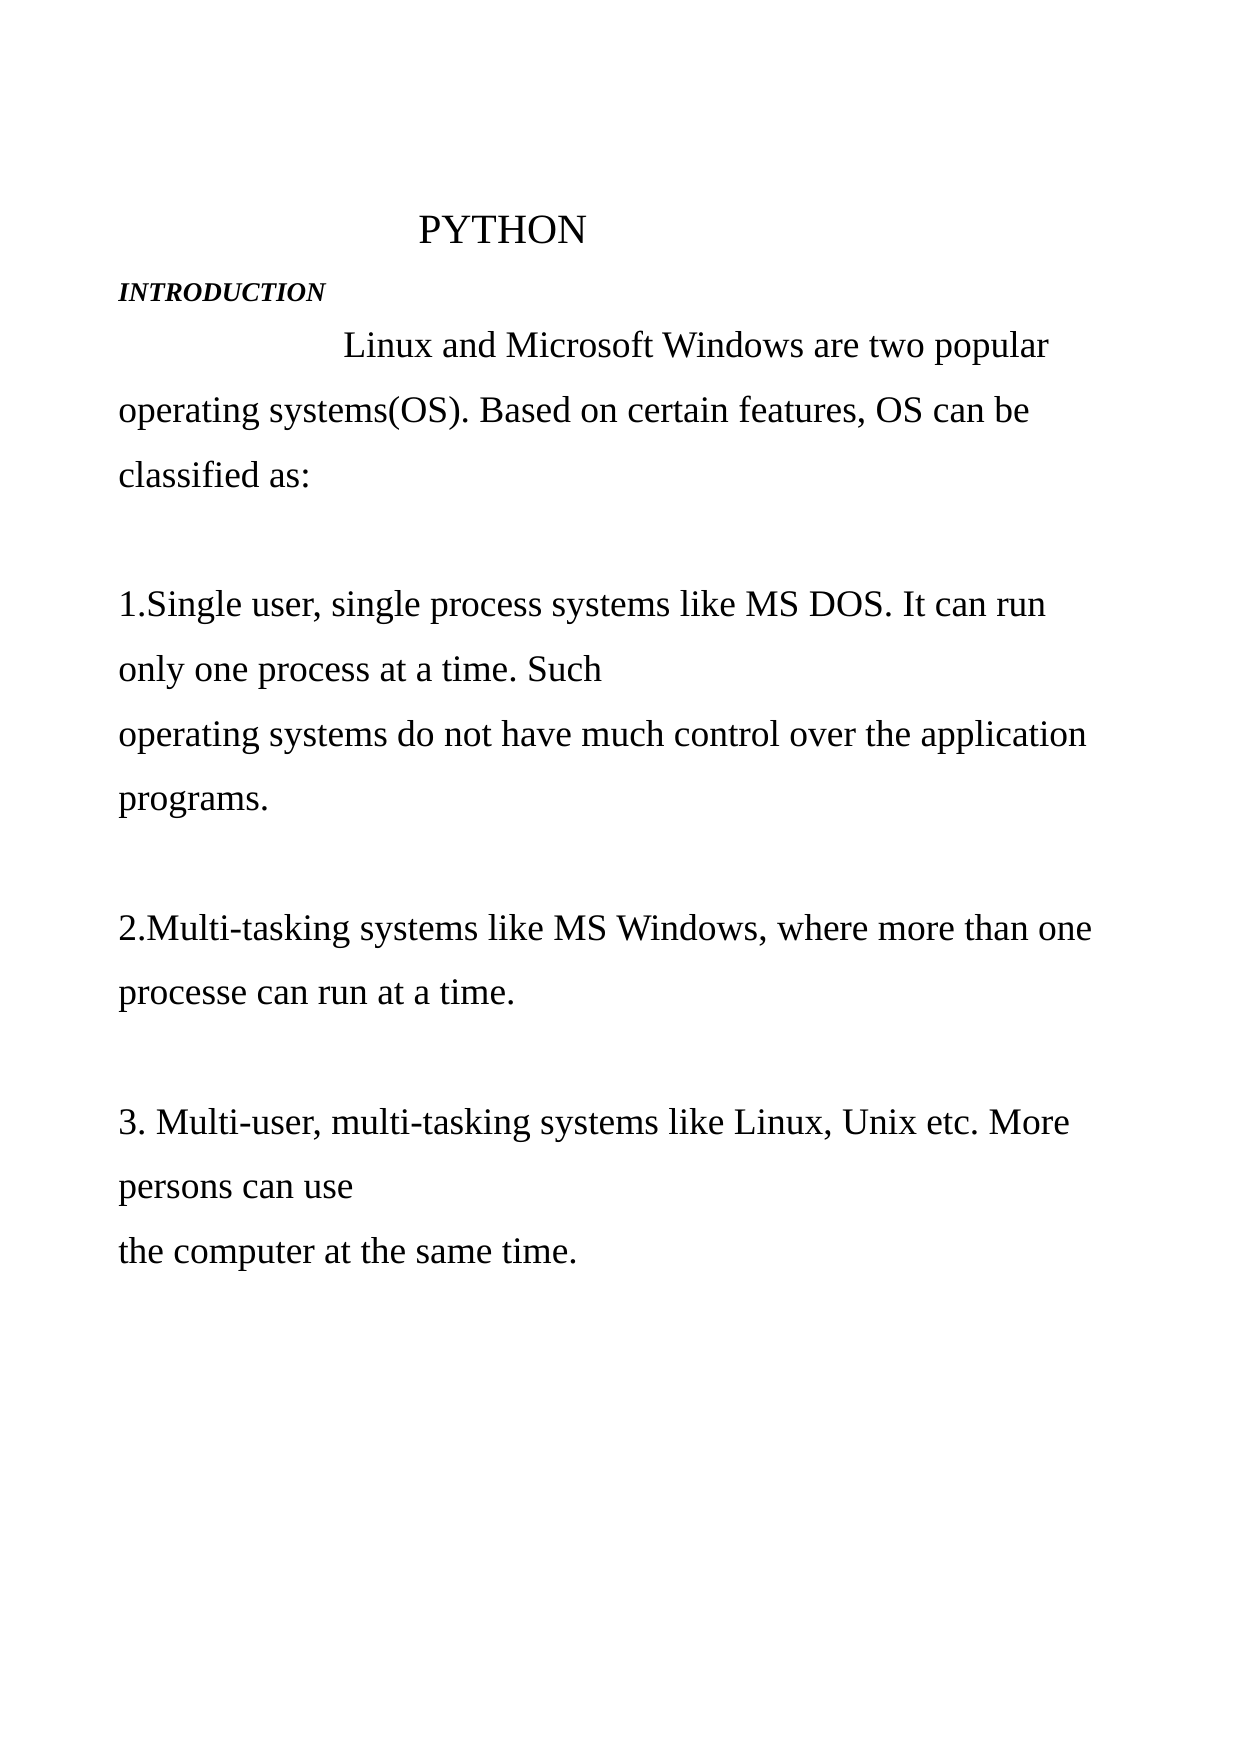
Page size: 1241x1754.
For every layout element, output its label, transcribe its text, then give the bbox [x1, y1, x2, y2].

text 2.Multi-tasking systems like MS Windows, where more than one processe can run at a time. [118, 905, 1122, 1013]
text 1.Single user, single process systems like MS DOS. It can run only one process at a time. Such [118, 582, 1122, 689]
text operating systems do not have much control over the application programs. [118, 711, 1122, 819]
text Linux and Microsoft Windows are two popular operating systems(OS). Based on certain features, OS can be classified as: [118, 323, 1122, 495]
text PYTHON [118, 204, 1122, 252]
text INTRODUCTION [118, 276, 1122, 307]
text 3. Multi-user, multi-tasking systems like Linux, Unix etc. More persons can use [118, 1099, 1122, 1207]
text the computer at the same time. [118, 1228, 1122, 1272]
